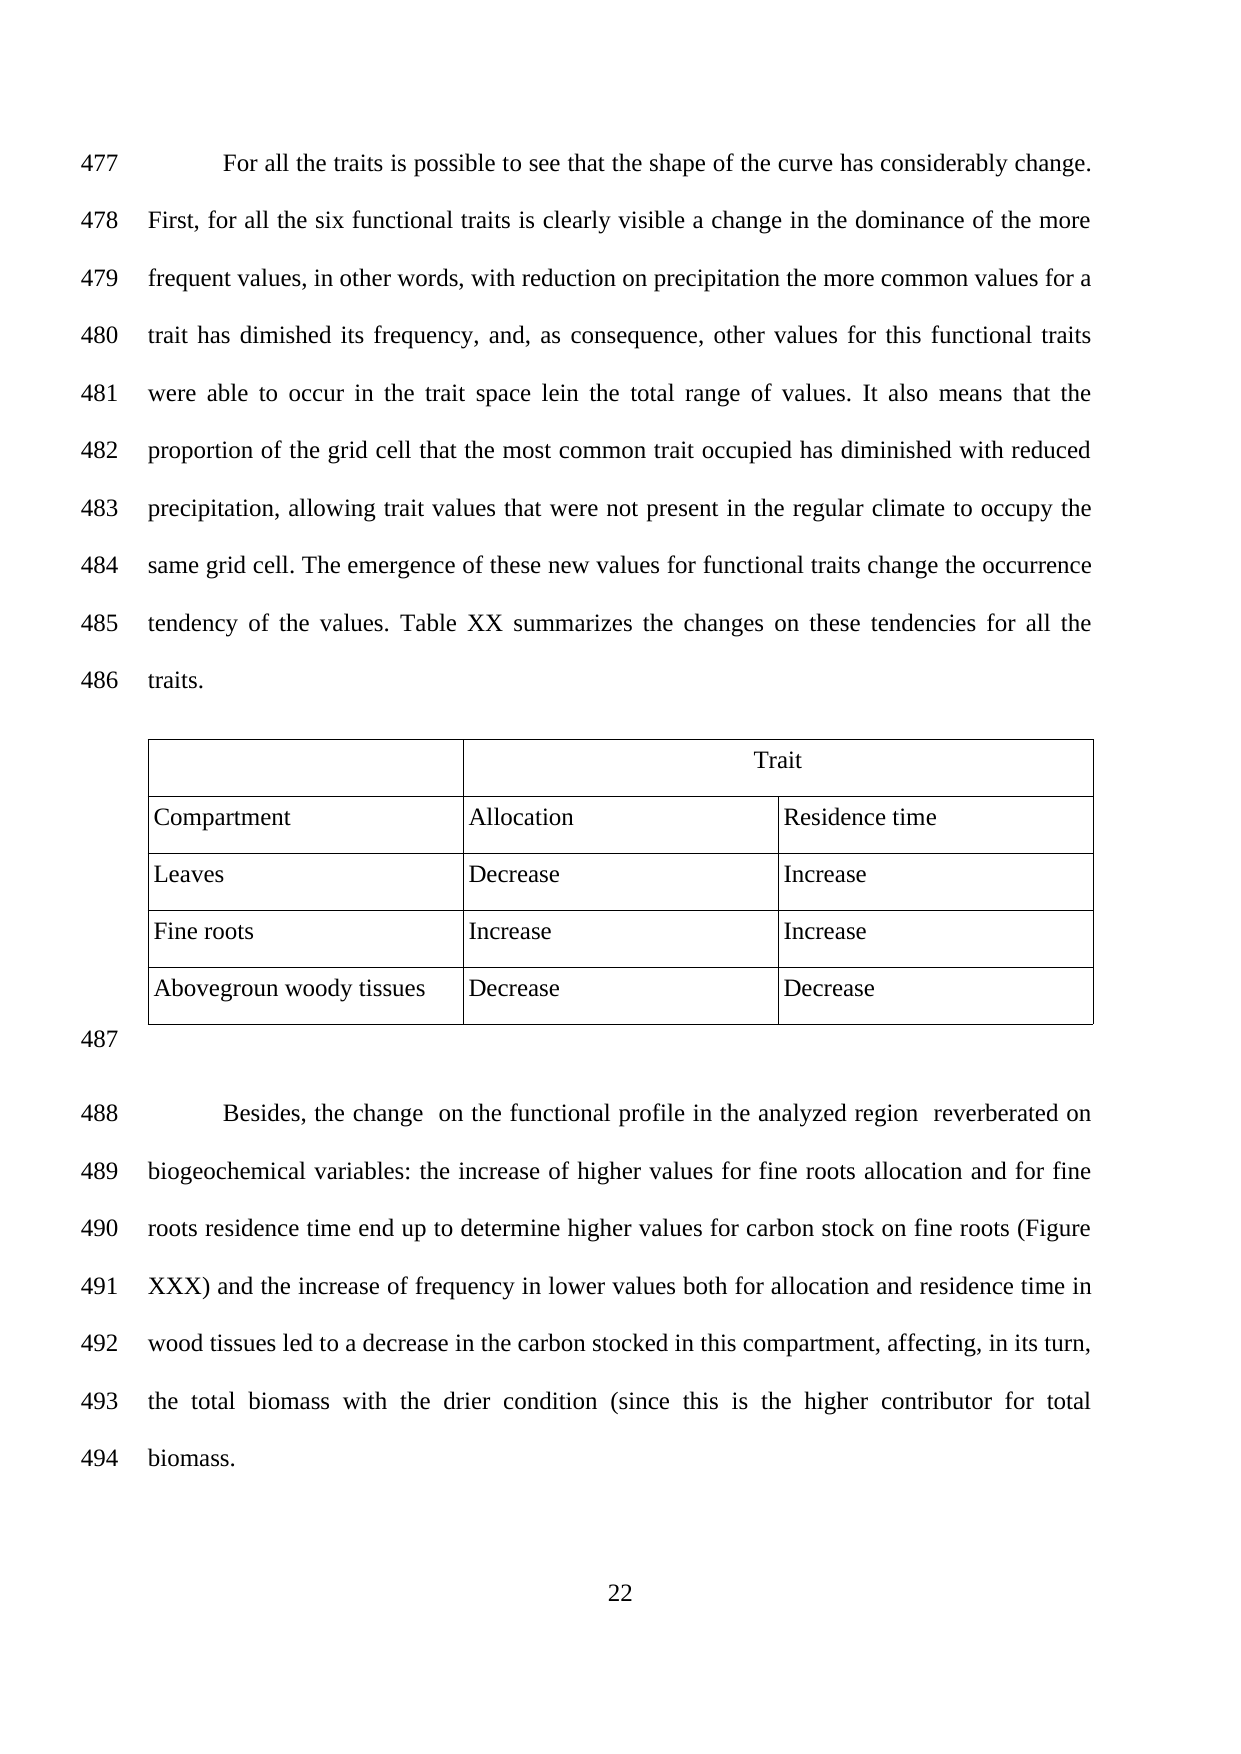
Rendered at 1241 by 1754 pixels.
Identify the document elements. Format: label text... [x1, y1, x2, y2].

table_header Trait [464, 740, 1093, 796]
table_cell Compartment [149, 797, 463, 853]
table_cell Residence time [779, 797, 1093, 853]
table_cell Decrease [464, 854, 778, 910]
table_cell Abovegroun woody tissues [149, 968, 463, 1024]
table_header [149, 740, 463, 796]
table_cell Fine roots [149, 911, 463, 967]
table_cell Increase [779, 911, 1093, 967]
table_cell Decrease [779, 968, 1093, 1024]
text Besides, the change on the functional profile in the analyzed region reverberated on biogeochemical variables: the increase of higher values for fine roots allocation and for fine roots residence time end up to determine higher values for carbon stock on fine roots (Figure XXX) and the increase of frequency in lower values both for allocation and residence time in wood tissues led to a decrease in the carbon stocked in this compartment, affecting, in its turn, the total biomass with the drier condition (since this is the higher contributor for total biomass. [148, 1098, 1093, 1472]
table_cell Increase [779, 854, 1093, 910]
table_cell Leaves [149, 854, 463, 910]
table_cell Allocation [464, 797, 778, 853]
table_cell Increase [464, 911, 778, 967]
table_cell Decrease [464, 968, 778, 1024]
text For all the traits is possible to see that the shape of the curve has considerably change. First, for all the six functional traits is clearly visible a change in the dominance of the more frequent values, in other words, with reduction on precipitation the more common values for a trait has dimished its frequency, and, as consequence, other values for this functional traits were able to occur in the trait space lein the total range of values. It also means that the proportion of the grid cell that the most common trait occupied has diminished with reduced precipitation, allowing trait values that were not present in the regular climate to occupy the same grid cell. The emergence of these new values for functional traits change the occurrence tendency of the values. Table XX summarizes the changes on these tendencies for all the traits. [148, 148, 1093, 694]
